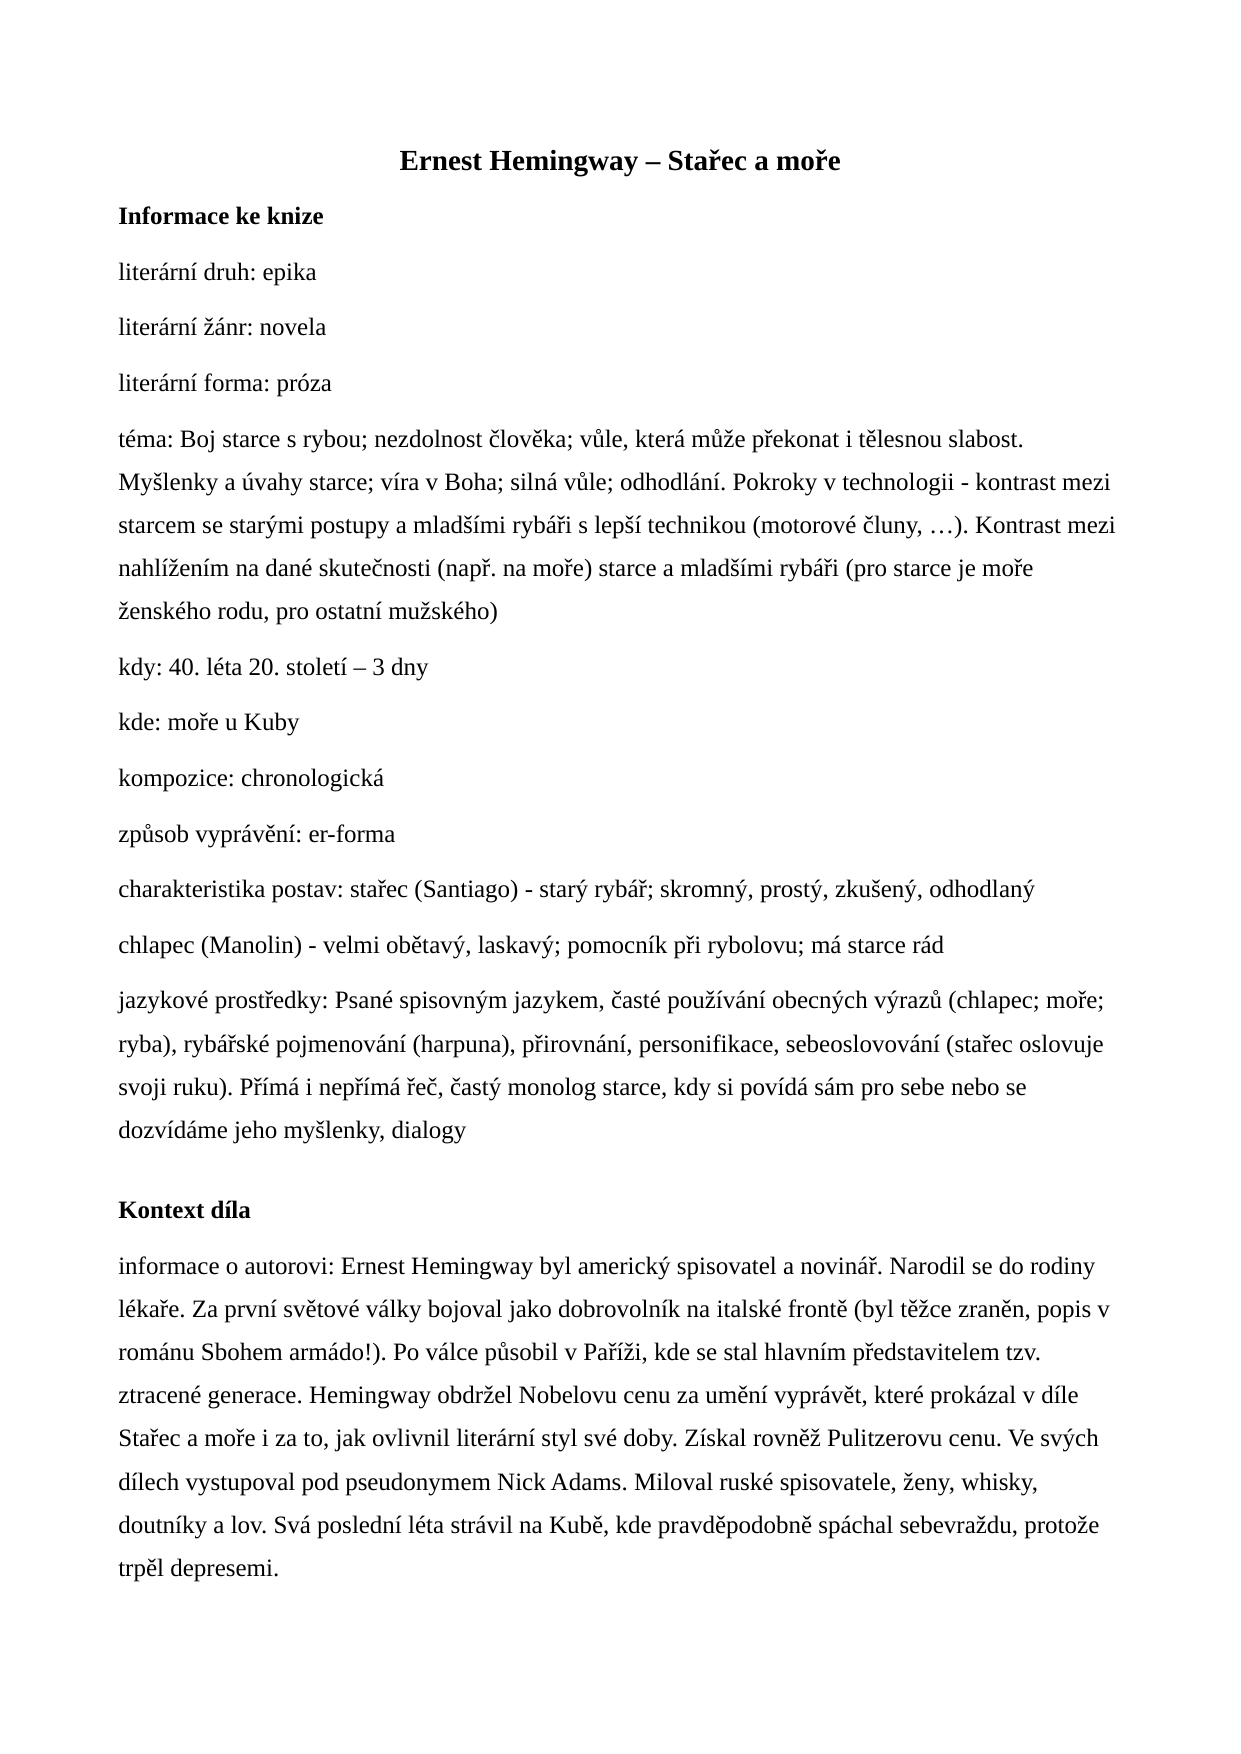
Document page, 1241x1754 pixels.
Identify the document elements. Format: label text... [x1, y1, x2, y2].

text způsob vyprávění: er-forma [118, 819, 1122, 847]
text literární žánr: novela [118, 312, 1122, 341]
text kde: moře u Kuby [118, 707, 1122, 736]
text kdy: 40. léta 20. století – 3 dny [118, 652, 1122, 681]
text Informace ke knize [118, 201, 1122, 230]
text informace o autorovi: Ernest Hemingway byl americký spisovatel a novinář. Narodil se do rodiny lékaře. Za první světové války bojoval jako dobrovolník na italské frontě (byl těžce zraněn, popis v románu Sbohem armádo!). Po válce působil v Paříži, kde se stal hlavním představitelem tzv. ztracené generace. Hemingway obdržel Nobelovu cenu za umění vyprávět, které prokázal v díle Stařec a moře i za to, jak ovlivnil literární styl své doby. Získal rovněž Pulitzerovu cenu. Ve svých dílech vystupoval pod pseudonymem Nick Adams. Miloval ruské spisovatele, ženy, whisky, doutníky a lov. Svá poslední léta strávil na Kubě, kde pravděpodobně spáchal sebevraždu, protože trpěl depresemi. [118, 1251, 1122, 1582]
text charakteristika postav: stařec (Santiago) - starý rybář; skromný, prostý, zkušený, odhodlaný [118, 874, 1122, 903]
text kompozice: chronologická [118, 763, 1122, 792]
subtitle Ernest Hemingway – Stařec a moře [118, 143, 1122, 176]
text jazykové prostředky: Psané spisovným jazykem, časté používání obecných výrazů (chlapec; moře; ryba), rybářské pojmenování (harpuna), přirovnání, personifikace, sebeoslovování (stařec oslovuje svoji ruku). Přímá i nepřímá řeč, častý monolog starce, kdy si povídá sám pro sebe nebo se dozvídáme jeho myšlenky, dialogy [118, 986, 1122, 1144]
text téma: Boj starce s rybou; nezdolnost člověka; vůle, která může překonat i tělesnou slabost. Myšlenky a úvahy starce; víra v Boha; silná vůle; odhodlání. Pokroky v technologii - kontrast mezi starcem se starými postupy a mladšími rybáři s lepší technikou (motorové čluny, …). Kontrast mezi nahlížením na dané skutečnosti (např. na moře) starce a mladšími rybáři (pro starce je moře ženského rodu, pro ostatní mužského) [118, 424, 1122, 625]
text chlapec (Manolin) - velmi obětavý, laskavý; pomocník při rybolovu; má starce rád [118, 930, 1122, 959]
text literární forma: próza [118, 368, 1122, 397]
text literární druh: epika [118, 257, 1122, 286]
text Kontext díla [118, 1195, 1122, 1224]
